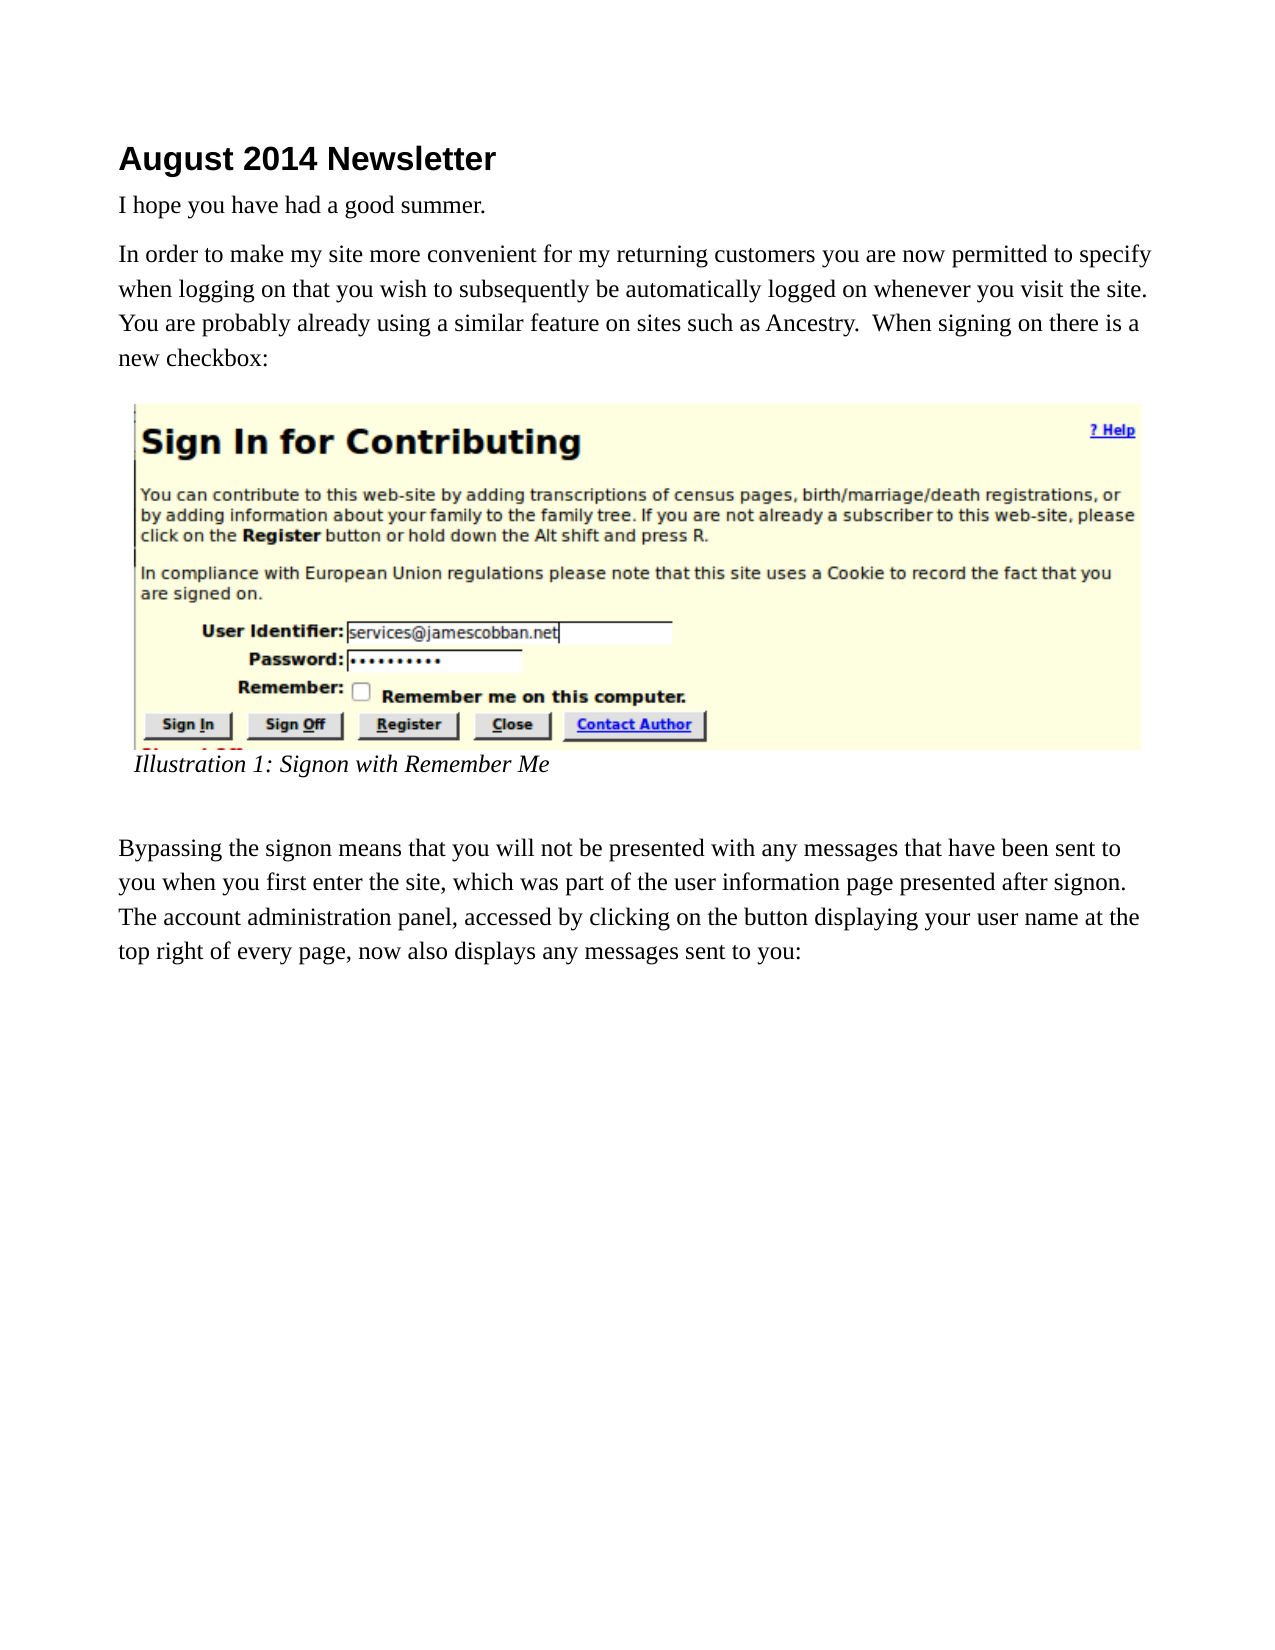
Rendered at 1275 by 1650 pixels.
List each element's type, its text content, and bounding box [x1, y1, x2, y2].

text I hope you have had a good summer. [118, 190, 1157, 219]
picture [133, 404, 1142, 750]
text In order to make my site more convenient for my returning customers you are now permitted to specify when logging on that you wish to subsequently be automatically logged on whenever you visit the site. You are probably already using a similar feature on sites such as Ancestry. When signing on there is a new checkbox: [118, 239, 1157, 371]
text Illustration 1: Signon with Remember Me [134, 750, 1141, 778]
subtitle August 2014 Newsletter [118, 139, 1157, 178]
text Bypassing the signon means that you will not be presented with any messages that have been sent to you when you first enter the site, which was part of the user information page presented after signon. The account administration panel, accessed by clicking on the button displaying your user name at the top right of every page, now also displays any messages sent to you: [118, 833, 1157, 965]
